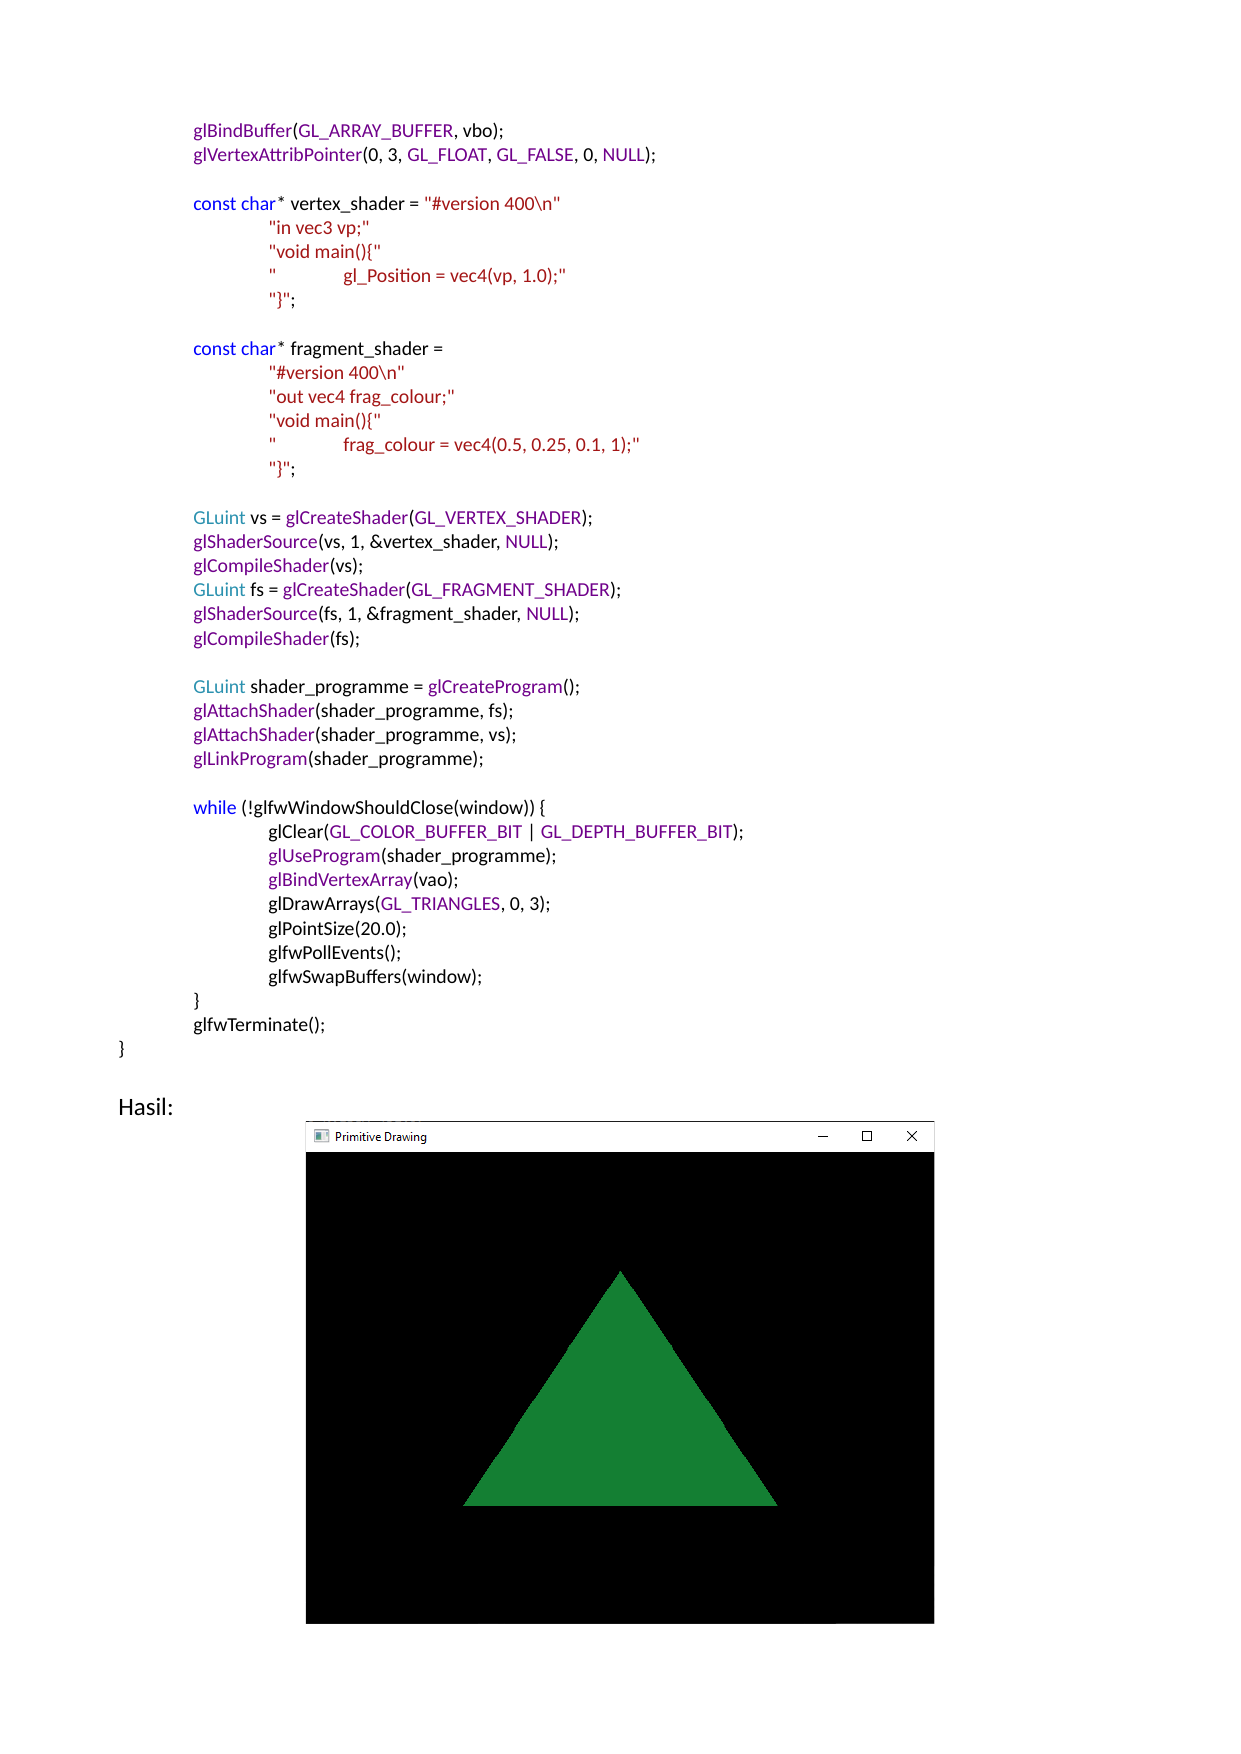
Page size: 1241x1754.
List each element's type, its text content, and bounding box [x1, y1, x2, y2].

text glShaderSource(vs, 1, &vertex_shader, NULL); [118, 529, 1122, 553]
text "}"; [118, 456, 1122, 481]
text "out vec4 frag_colour;" [118, 384, 1122, 408]
text GLuint vs = glCreateShader(GL_VERTEX_SHADER); [118, 505, 1122, 529]
text "in vec3 vp;" [118, 215, 1122, 239]
text const char* fragment_shader = [118, 336, 1122, 360]
text glShaderSource(fs, 1, &fragment_shader, NULL); [118, 601, 1122, 626]
text glBindBuffer(GL_ARRAY_BUFFER, vbo); [118, 118, 1122, 142]
text glAttachShader(shader_programme, vs); [118, 722, 1122, 746]
text "void main(){" [118, 239, 1122, 263]
text } [118, 1036, 1122, 1061]
text "void main(){" [118, 408, 1122, 432]
text " frag_colour = vec4(0.5, 0.25, 0.1, 1);" [118, 432, 1122, 456]
text GLuint shader_programme = glCreateProgram(); [118, 674, 1122, 698]
text glfwTerminate(); [118, 1012, 1122, 1036]
picture [305, 1121, 935, 1624]
text const char* vertex_shader = "#version 400\n" [118, 191, 1122, 215]
text glVertexAttribPointer(0, 3, GL_FLOAT, GL_FALSE, 0, NULL); [118, 142, 1122, 166]
text glfwPollEvents(); [118, 940, 1122, 964]
text glPointSize(20.0); [118, 916, 1122, 940]
text } [118, 988, 1122, 1012]
text glfwSwapBuffers(window); [118, 964, 1122, 988]
text glAttachShader(shader_programme, fs); [118, 698, 1122, 722]
text glCompileShader(vs); [118, 553, 1122, 577]
text "}"; [118, 287, 1122, 311]
text glBindVertexArray(vao); [118, 867, 1122, 891]
text while (!glfwWindowShouldClose(window)) { [118, 795, 1122, 819]
text " gl_Position = vec4(vp, 1.0);" [118, 263, 1122, 287]
text glCompileShader(fs); [118, 626, 1122, 650]
text Hasil: [118, 1091, 1122, 1122]
text glUseProgram(shader_programme); [118, 843, 1122, 867]
text glClear(GL_COLOR_BUFFER_BIT | GL_DEPTH_BUFFER_BIT); [118, 819, 1122, 843]
text "#version 400\n" [118, 360, 1122, 384]
text glDrawArrays(GL_TRIANGLES, 0, 3); [118, 891, 1122, 916]
text GLuint fs = glCreateShader(GL_FRAGMENT_SHADER); [118, 577, 1122, 601]
text glLinkProgram(shader_programme); [118, 746, 1122, 771]
